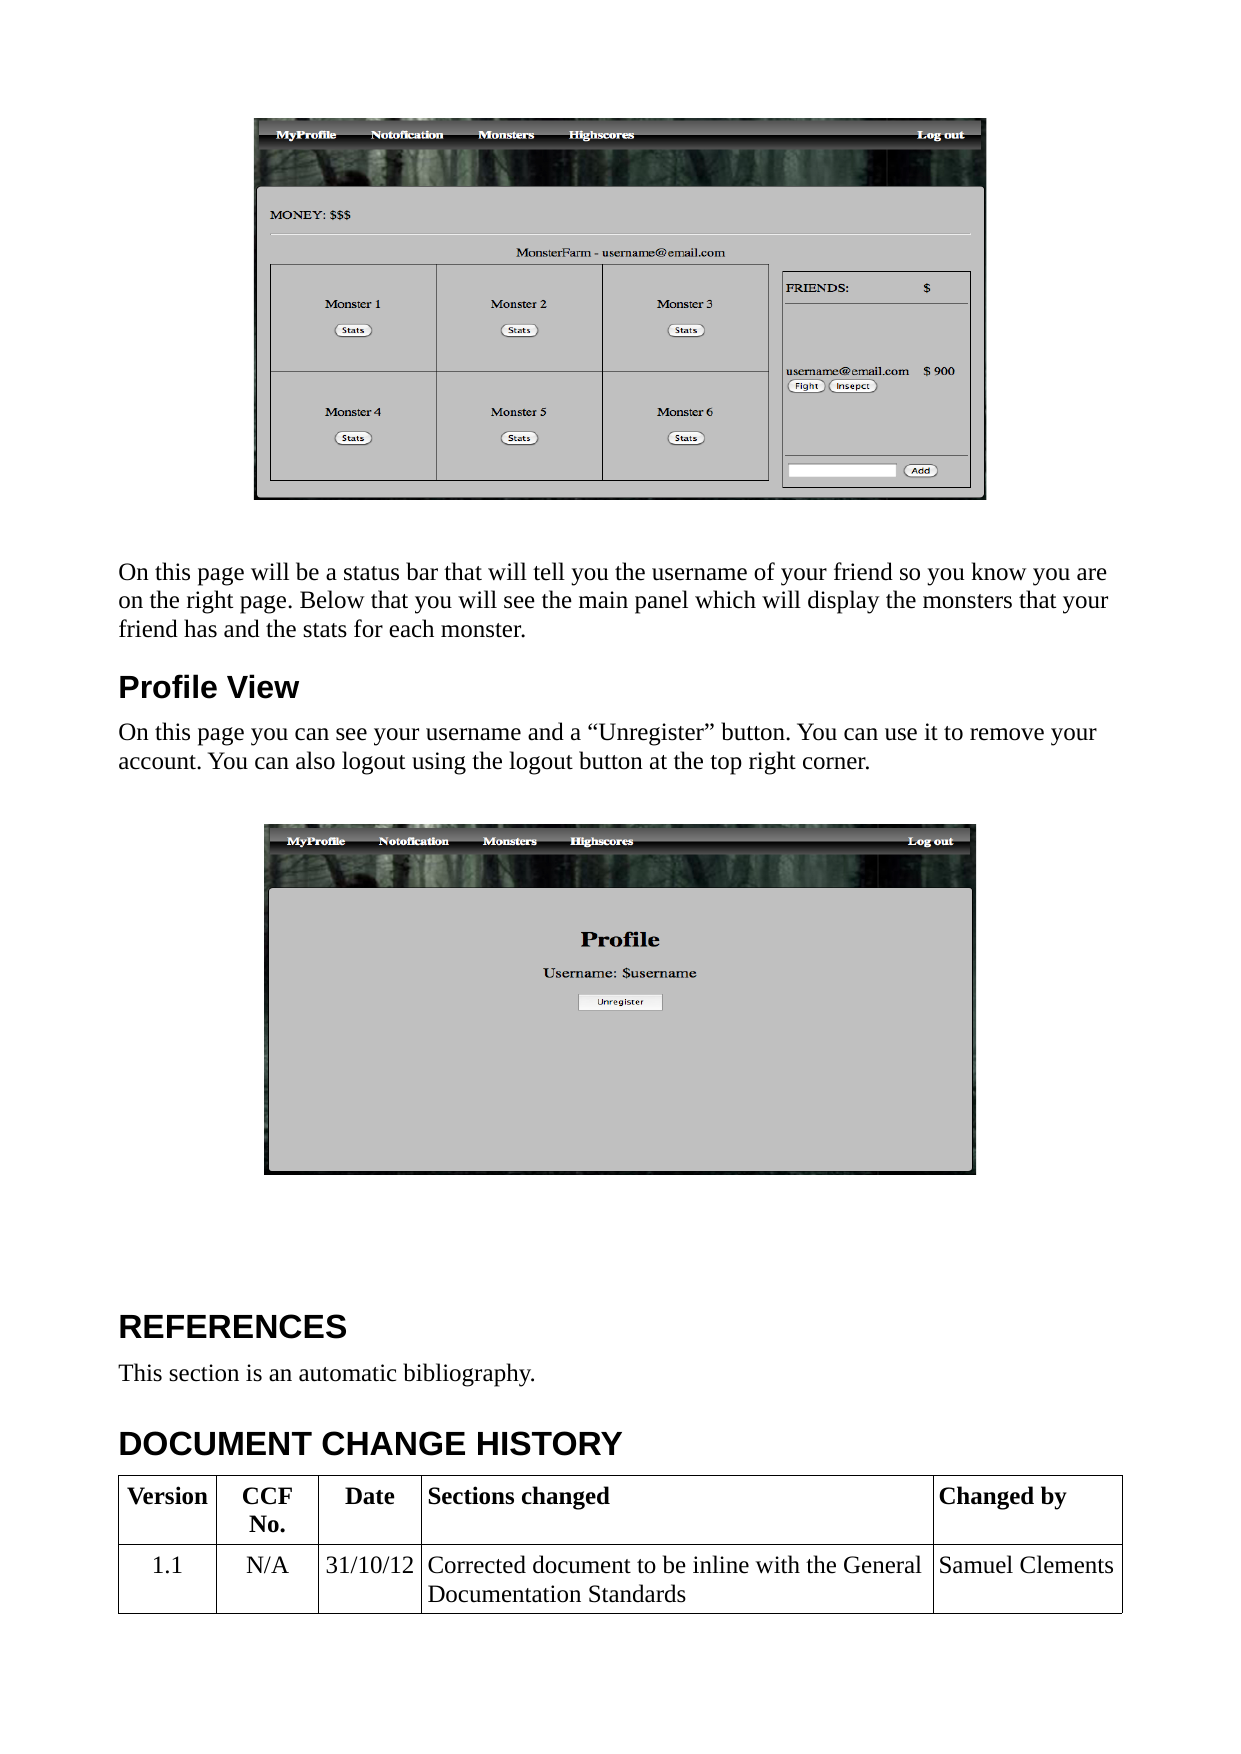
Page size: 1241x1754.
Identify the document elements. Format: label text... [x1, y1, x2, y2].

table_cell N/A [217, 1545, 318, 1613]
table_cell 1.1 [119, 1545, 216, 1613]
table_header Changed by [934, 1476, 1122, 1544]
table_header Date [319, 1476, 421, 1544]
subtitle Profile View [118, 668, 1122, 705]
table_cell Corrected document to be inline with the General Documentation Standards [422, 1545, 933, 1613]
subtitle DOCUMENT CHANGE HISTORY [118, 1424, 1122, 1462]
table_header Version [119, 1476, 216, 1544]
picture [264, 824, 977, 1175]
table_header CCF No. [217, 1476, 318, 1544]
table_cell Samuel Clements [934, 1545, 1122, 1613]
table_header Sections changed [422, 1476, 933, 1544]
text On this page will be a status bar that will tell you the username of your friend so you know you are on the right page. Below that you will see the main panel which will display the monsters that your friend has and the stats for each monster. [118, 557, 1122, 643]
text This section is an automatic bibliography. [118, 1358, 1122, 1386]
subtitle REFERENCES [118, 1306, 1122, 1345]
table_cell 31/10/12 [319, 1545, 421, 1613]
picture [253, 118, 987, 500]
text On this page you can see your username and a “Unregister” button. You can use it to remove your account. You can also logout using the logout button at the top right corner. [118, 717, 1122, 775]
